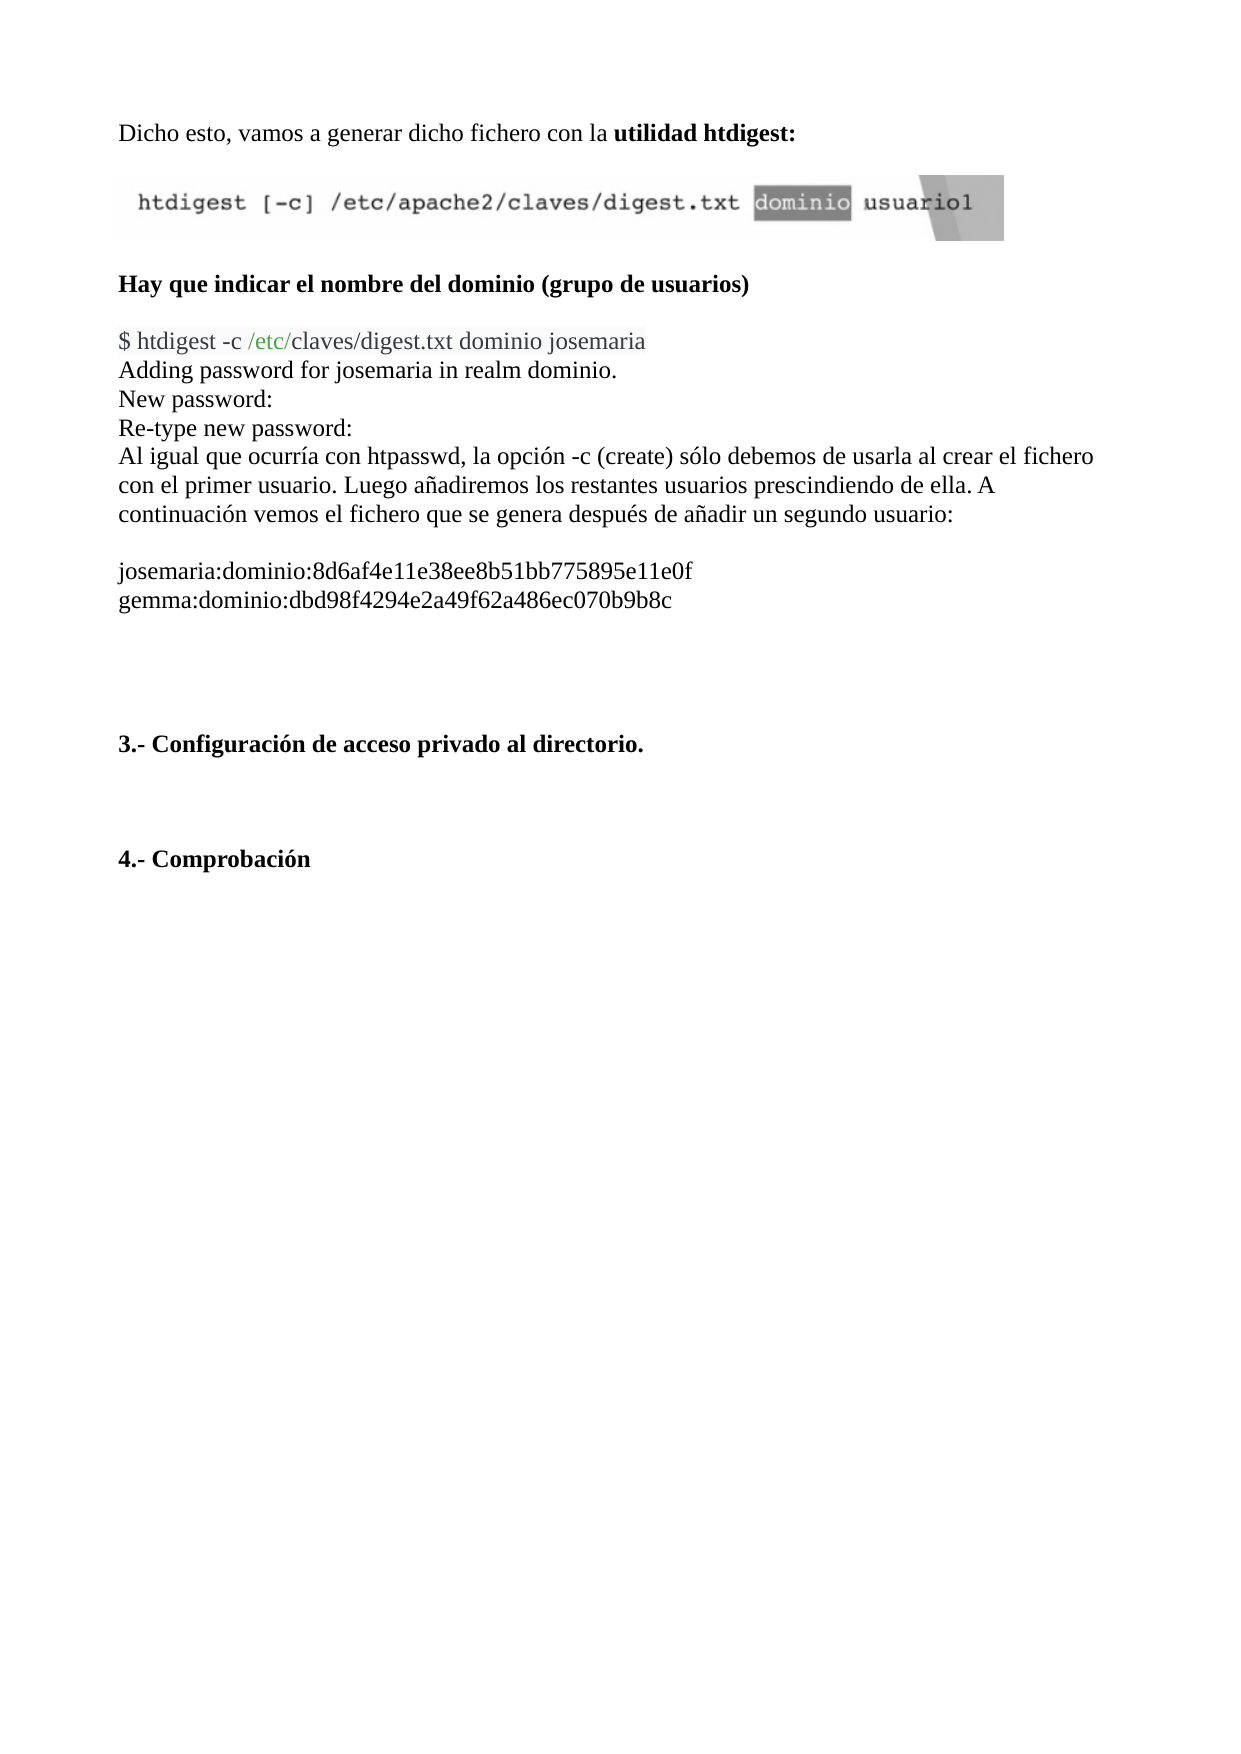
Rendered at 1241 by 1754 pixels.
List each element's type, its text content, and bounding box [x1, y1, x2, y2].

text josemaria:dominio:8d6af4e11e38ee8b51bb775895e11e0f [118, 556, 1122, 585]
text 4.- Comprobación [118, 844, 1122, 873]
text 3.- Configuración de acceso privado al directorio. [118, 729, 1122, 758]
text $ htdigest -c /etc/claves/digest.txt dominio josemaria [118, 326, 1122, 355]
picture [118, 175, 1004, 241]
text gemma:dominio:dbd98f4294e2a49f62a486ec070b9b8c [118, 585, 1122, 614]
text Dicho esto, vamos a generar dicho fichero con la utilidad htdigest: [118, 118, 1122, 147]
text Adding password for josemaria in realm dominio. [118, 355, 1122, 384]
text Al igual que ocurría con htpasswd, la opción -c (create) sólo debemos de usarla al crear el fichero con el primer usuario. Luego añadiremos los restantes usuarios prescindiendo de ella. A continuación vemos el fichero que se genera después de añadir un segundo usuario: [118, 441, 1122, 528]
text New password: [118, 384, 1122, 413]
text Re-type new password: [118, 413, 1122, 441]
text Hay que indicar el nombre del dominio (grupo de usuarios) [118, 269, 1122, 298]
